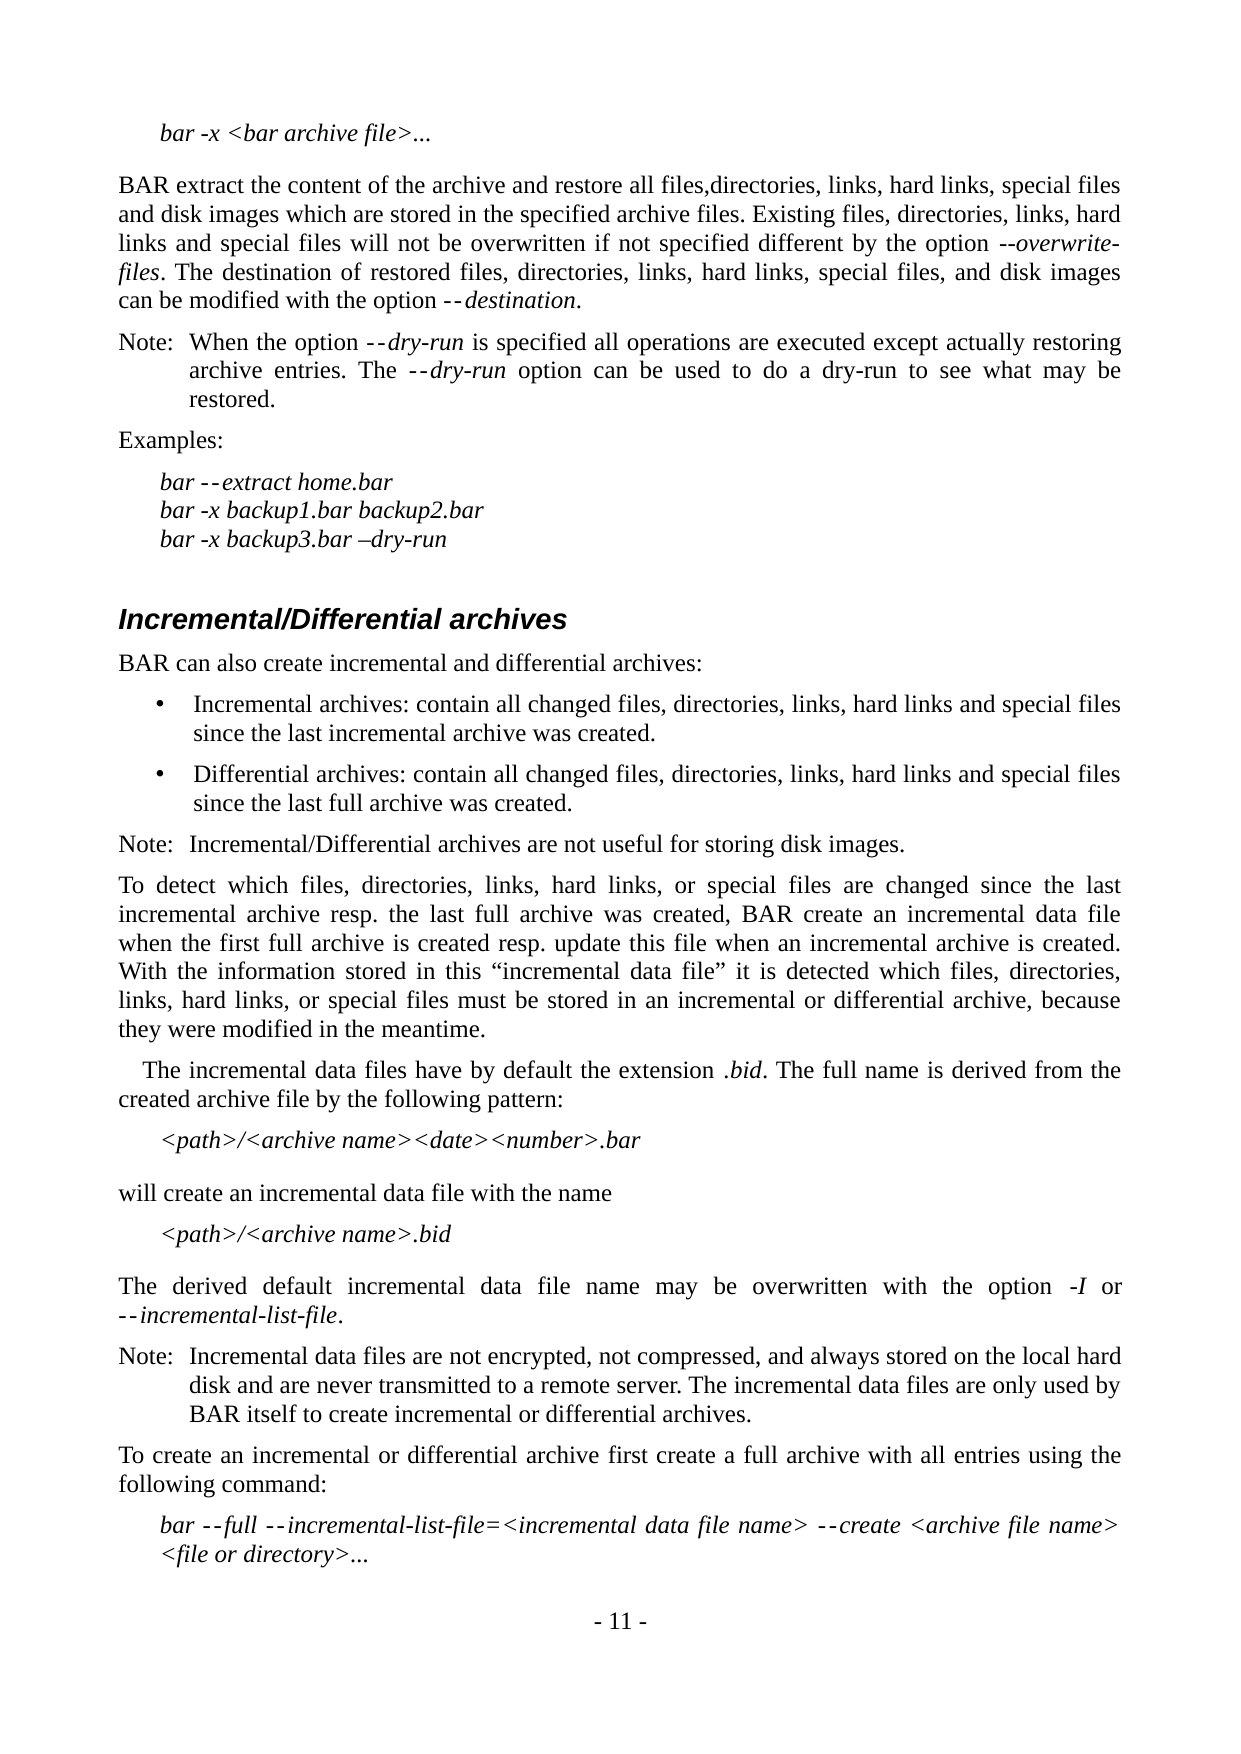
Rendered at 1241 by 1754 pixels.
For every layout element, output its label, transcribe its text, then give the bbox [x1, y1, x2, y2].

text To detect which files, directories, links, hard links, or special files are changed since the last incremental archive resp. the last full archive was created, BAR create an incremental data file when the first full archive is created resp. update this file when an incremental archive is created. With the information stored in this “incremental data file” it is detected which files, directories, links, hard links, or special files must be stored in an incremental or differential archive, because they were modified in the meantime. [118, 870, 1122, 1043]
text The derived default incremental data file name may be overwritten with the option -I or ‑‑incremental-list-file. [118, 1271, 1122, 1329]
text BAR extract the content of the archive and restore all files,directories, links, hard links, special files and disk images which are stored in the specified archive files. Existing files, directories, links, hard links and special files will not be overwritten if not specified different by the option ‑‑overwrite-files. The destination of restored files, directories, links, hard links, special files, and disk images can be modified with the option ‑‑destination. [118, 171, 1122, 314]
text Note: Incremental/Differential archives are not useful for storing disk images. [118, 829, 1122, 858]
text will create an incremental data file with the name [118, 1178, 1122, 1206]
subtitle Incremental/Differential archives [118, 602, 1122, 635]
text bar ‑‑full ‑‑incremental-list-file=<incremental data file name> ‑‑create <archive file name> <file or directory>... [159, 1510, 1122, 1567]
text <path>/<archive name><date><number>.bar [159, 1125, 1122, 1154]
list Incremental archives: contain all changed files, directories, links, hard links and special files since the last incremental archive was created. [156, 689, 1122, 746]
text bar ‑‑extract home.bar [159, 467, 1122, 496]
text bar -x backup3.bar –dry-run [159, 524, 1122, 553]
text The incremental data files have by default the extension .bid. The full name is derived from the created archive file by the following pattern: [118, 1055, 1122, 1113]
text Note: When the option ‑‑dry-run is specified all operations are executed except actually restoring archive entries. The ‑‑dry-run option can be used to do a dry-run to see what may be restored. [118, 327, 1122, 413]
text <path>/<archive name>.bid [159, 1219, 1122, 1248]
text bar -x <bar archive file>... [159, 118, 1122, 147]
text Note: Incremental data files are not encrypted, not compressed, and always stored on the local hard disk and are never transmitted to a remote server. The incremental data files are only used by BAR itself to create incremental or differential archives. [118, 1341, 1122, 1427]
text BAR can also create incremental and differential archives: [118, 648, 1122, 676]
text To create an incremental or differential archive first create a full archive with all entries using the following command: [118, 1440, 1122, 1497]
list Differential archives: contain all changed files, directories, links, hard links and special files since the last full archive was created. [156, 759, 1122, 816]
text Examples: [118, 426, 1122, 454]
text bar -x backup1.bar backup2.bar [159, 496, 1122, 524]
